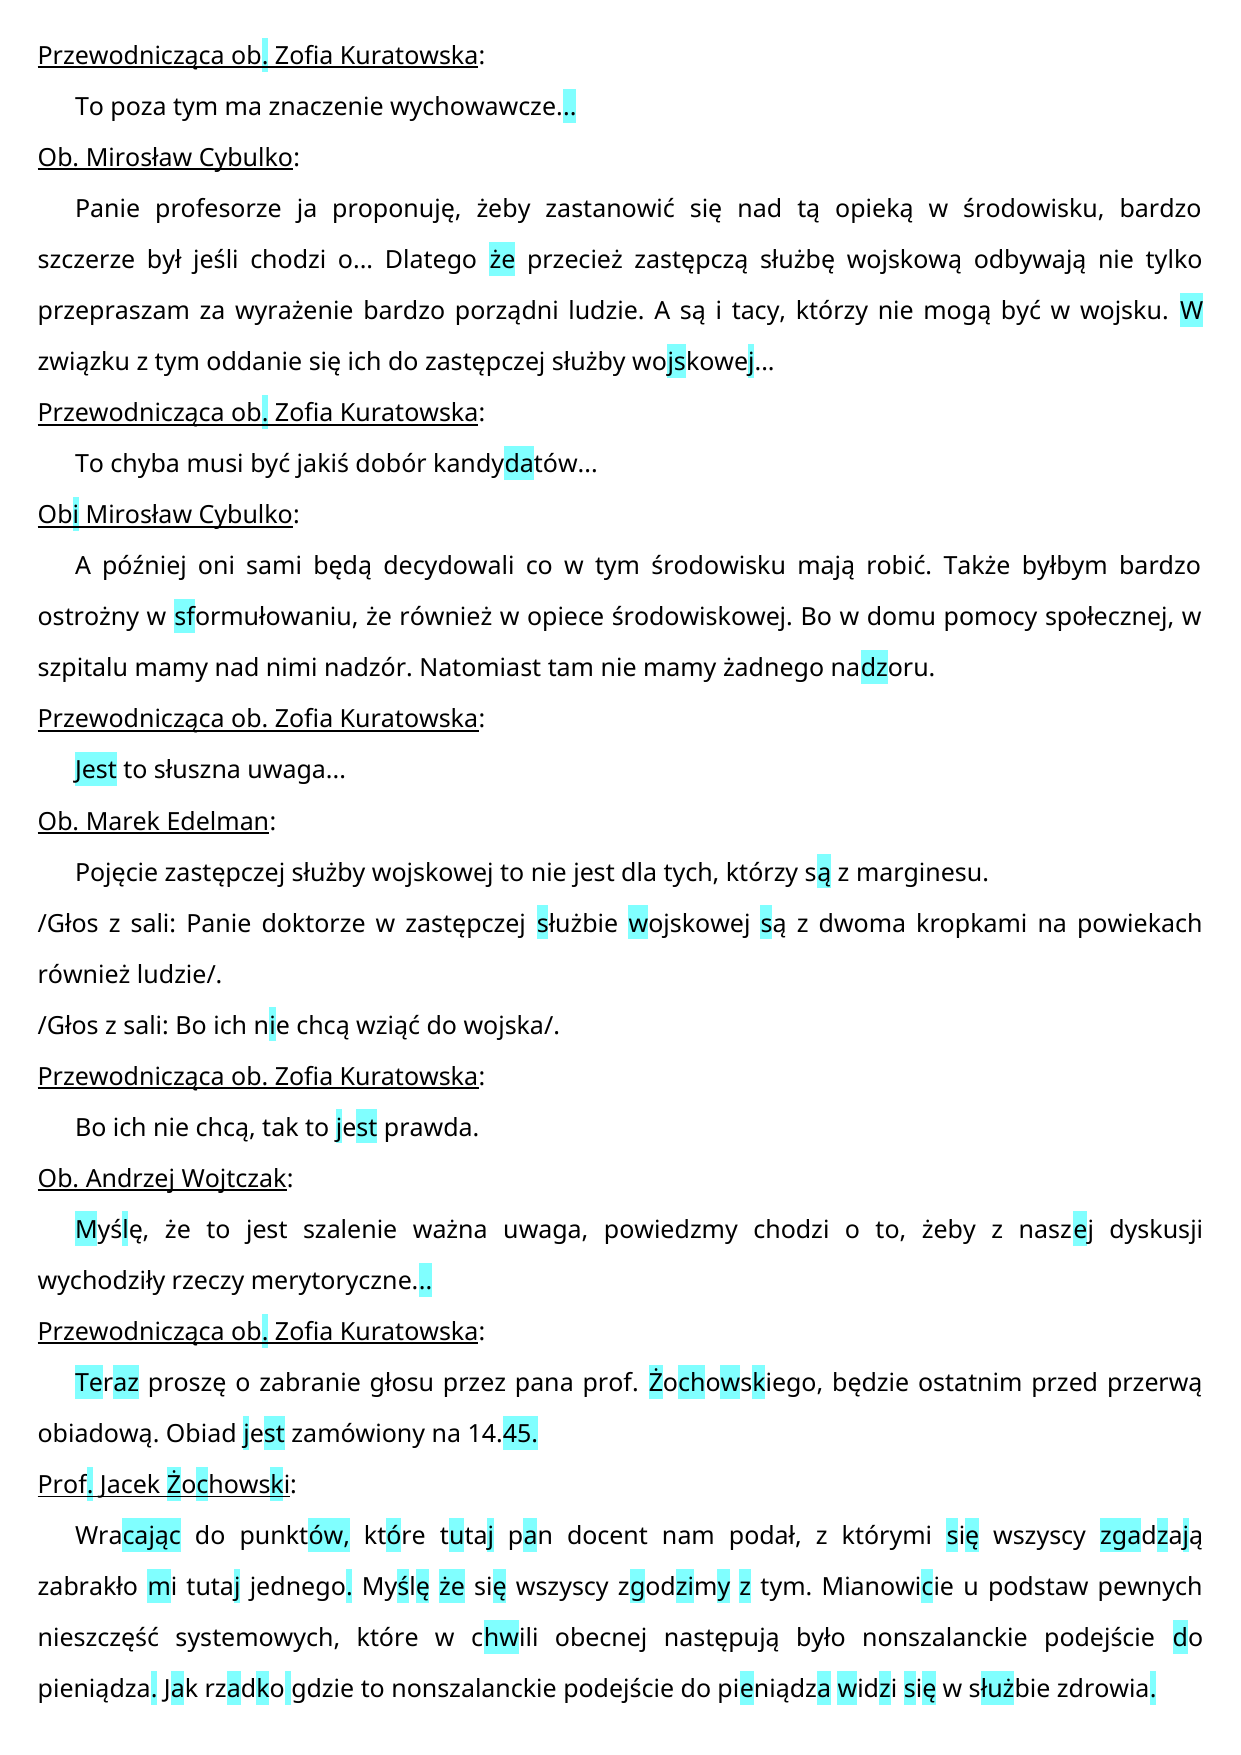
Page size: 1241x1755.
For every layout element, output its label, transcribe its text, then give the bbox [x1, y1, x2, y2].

text Bo ich nie chcą, tak to jest prawda. [37, 1109, 1203, 1143]
text Panie profesorze ja proponuję, żeby zastanowić się nad tą opieką w środowisku, bardzo szczerze był jeśli chodzi o... Dlatego że przecież zastępczą służbę wojskową odbywają nie tylko przepraszam za wyrażenie bardzo porządni ludzie. A są i tacy, którzy nie mogą być w wojsku. W związku z tym oddanie się ich do zastępczej służby wojskowej... [37, 191, 1203, 378]
text Przewodnicząca ob. Zofia Kuratowska: [37, 395, 1203, 429]
text Ob. Marek Edelman: [37, 803, 1203, 837]
text Jest to słuszna uwaga... [37, 752, 1203, 786]
text Ob. Andrzej Wojtczak: [37, 1160, 1203, 1194]
text To poza tym ma znaczenie wychowawcze... [37, 88, 1203, 123]
text Prof. Jacek Żochowski: [37, 1467, 1203, 1501]
text Obi Mirosław Cybulko: [37, 497, 1203, 531]
text Pojęcie zastępczej służby wojskowej to nie jest dla tych, którzy są z marginesu. [37, 854, 1203, 888]
text Myślę, że to jest szalenie ważna uwaga, powiedzmy chodzi o to, żeby z naszej dyskusji wychodziły rzeczy merytoryczne... [37, 1211, 1203, 1297]
text Przewodnicząca ob. Zofia Kuratowska: [37, 701, 1203, 735]
text Teraz proszę o zabranie głosu przez pana prof. Żochowskiego, będzie ostatnim przed przerwą obiadową. Obiad jest zamówiony na 14.45. [37, 1364, 1203, 1450]
text Ob. Mirosław Cybulko: [37, 139, 1203, 174]
text Wracając do punktów, które tutaj pan docent nam podał, z którymi się wszyscy zgadzają zabrakło mi tutaj jednego. Myślę że się wszyscy zgodzimy z tym. Mianowicie u podstaw pewnych nieszczęść systemowych, które w chwili obecnej następują było nonszalanckie podejście do pieniądza. Jak rzadko gdzie to nonszalanckie podejście do pieniądza widzi się w służbie zdrowia. [37, 1518, 1203, 1705]
text Przewodnicząca ob. Zofia Kuratowska: [37, 1313, 1203, 1348]
text /Głos z sali: Bo ich nie chcą wziąć do wojska/. [37, 1007, 1203, 1041]
text Przewodnicząca ob. Zofia Kuratowska: [37, 1058, 1203, 1092]
text Przewodnicząca ob. Zofia Kuratowska: [37, 37, 1203, 72]
text /Głos z sali: Panie doktorze w zastępczej służbie wojskowej są z dwoma kropkami na powiekach również ludzie/. [37, 905, 1203, 990]
text To chyba musi być jakiś dobór kandydatów... [37, 446, 1203, 480]
text A później oni sami będą decydowali co w tym środowisku mają robić. Także byłbym bardzo ostrożny w sformułowaniu, że również w opiece środowiskowej. Bo w domu pomocy społecznej, w szpitalu mamy nad nimi nadzór. Natomiast tam nie mamy żadnego nadzoru. [37, 548, 1203, 684]
